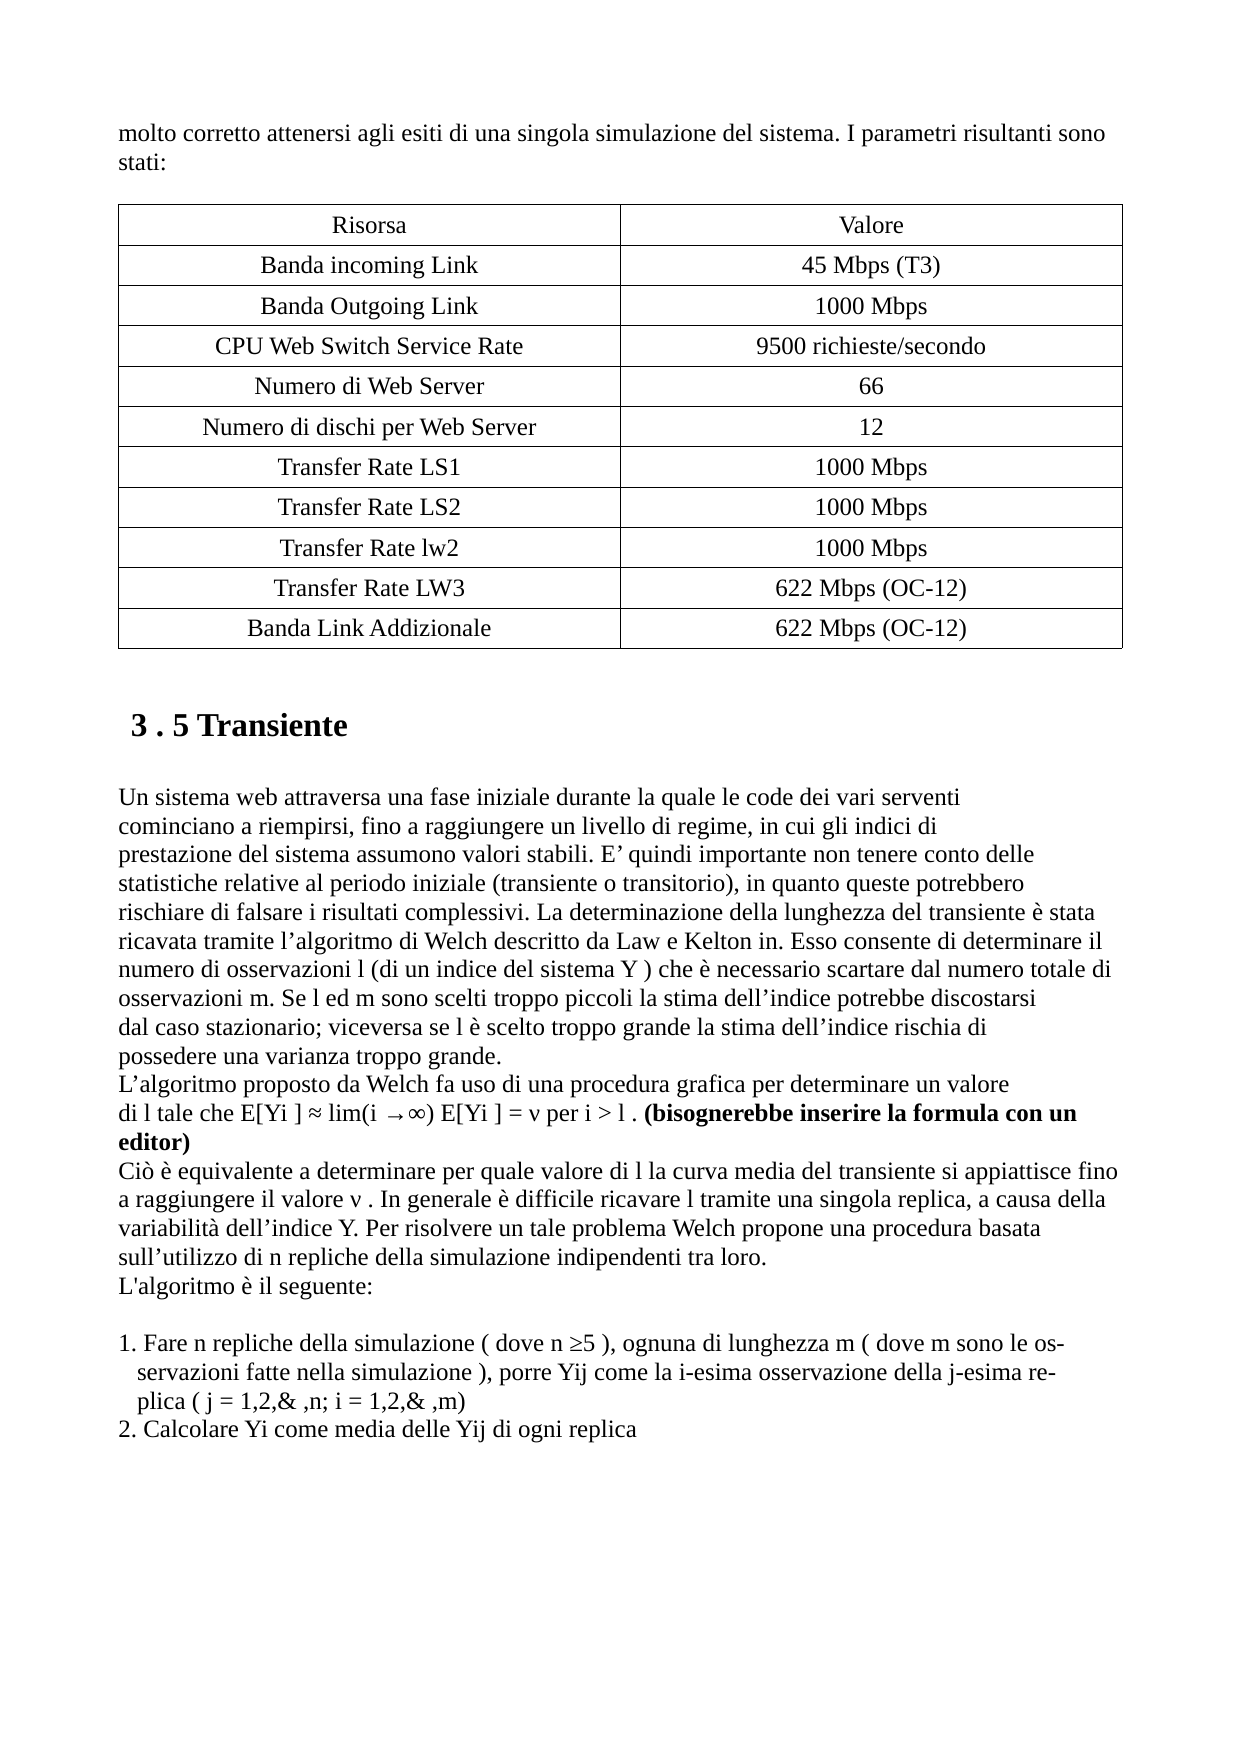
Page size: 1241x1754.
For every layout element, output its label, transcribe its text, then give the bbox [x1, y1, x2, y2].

text L’algoritmo proposto da Welch fa uso di una procedura grafica per determinare un valore [118, 1069, 1122, 1098]
table_cell CPU Web Switch Service Rate [119, 326, 620, 366]
table_cell Banda incoming Link [119, 246, 620, 285]
text 1. Fare n repliche della simulazione ( dove n ≥5 ), ognuna di lunghezza m ( dove m sono le os- [118, 1328, 1122, 1357]
text dal caso stazionario; viceversa se l è scelto troppo grande la stima dell’indice rischia di [118, 1012, 1122, 1041]
text Un sistema web attraversa una fase iniziale durante la quale le code dei vari serventi [118, 782, 1122, 811]
table_cell Numero di dischi per Web Server [119, 407, 620, 446]
text statistiche relative al periodo iniziale (transiente o transitorio), in quanto queste potrebbero [118, 868, 1122, 897]
table_cell Banda Outgoing Link [119, 286, 620, 325]
text osservazioni m. Se l ed m sono scelti troppo piccoli la stima dell’indice potrebbe discostarsi [118, 983, 1122, 1012]
table_cell 66 [621, 367, 1122, 406]
table_cell 622 Mbps (OC-12) [621, 568, 1122, 607]
text Ciò è equivalente a determinare per quale valore di l la curva media del transiente si appiattisce fino a raggiungere il valore ν . In generale è difficile ricavare l tramite una singola replica, a causa della variabilità dell’indice Y. Per risolvere un tale problema Welch propone una procedura basata [118, 1156, 1122, 1242]
text di l tale che E[Yi ] ≈ lim(i →∞) E[Yi ] = ν per i > l . (bisognerebbe inserire la formula con un editor) [118, 1098, 1122, 1156]
table_header Valore [621, 205, 1122, 245]
table_cell 45 Mbps (T3) [621, 246, 1122, 285]
text servazioni fatte nella simulazione ), porre Yij come la i-esima osservazione della j-esima re- [118, 1357, 1122, 1386]
text prestazione del sistema assumono valori stabili. E’ quindi importante non tenere conto delle [118, 839, 1122, 868]
text 2. Calcolare Yi come media delle Yij di ogni replica [118, 1414, 1122, 1443]
table_cell Numero di Web Server [119, 367, 620, 406]
table_cell 12 [621, 407, 1122, 446]
table_cell 9500 richieste/secondo [621, 326, 1122, 366]
text molto corretto attenersi agli esiti di una singola simulazione del sistema. I parametri risultanti sono stati: [118, 118, 1122, 176]
text plica ( j = 1,2,& ,n; i = 1,2,& ,m) [118, 1386, 1122, 1414]
table_cell 622 Mbps (OC-12) [621, 609, 1122, 648]
table_cell 1000 Mbps [621, 528, 1122, 567]
text 3 . 5 Transiente [118, 705, 1122, 744]
table_cell Transfer Rate LW3 [119, 568, 620, 607]
table_cell 1000 Mbps [621, 447, 1122, 487]
table_cell 1000 Mbps [621, 286, 1122, 325]
table_cell Transfer Rate LS2 [119, 488, 620, 527]
table_cell Transfer Rate lw2 [119, 528, 620, 567]
table_cell Banda Link Addizionale [119, 609, 620, 648]
table_cell Transfer Rate LS1 [119, 447, 620, 487]
text cominciano a riempirsi, fino a raggiungere un livello di regime, in cui gli indici di [118, 811, 1122, 839]
table_cell 1000 Mbps [621, 488, 1122, 527]
text rischiare di falsare i risultati complessivi. La determinazione della lunghezza del transiente è stata ricavata tramite l’algoritmo di Welch descritto da Law e Kelton in. Esso consente di determinare il numero di osservazioni l (di un indice del sistema Y ) che è necessario scartare dal numero totale di [118, 897, 1122, 983]
text sull’utilizzo di n repliche della simulazione indipendenti tra loro. [118, 1242, 1122, 1271]
text L'algoritmo è il seguente: [118, 1271, 1122, 1299]
table_header Risorsa [119, 205, 620, 245]
text possedere una varianza troppo grande. [118, 1041, 1122, 1069]
